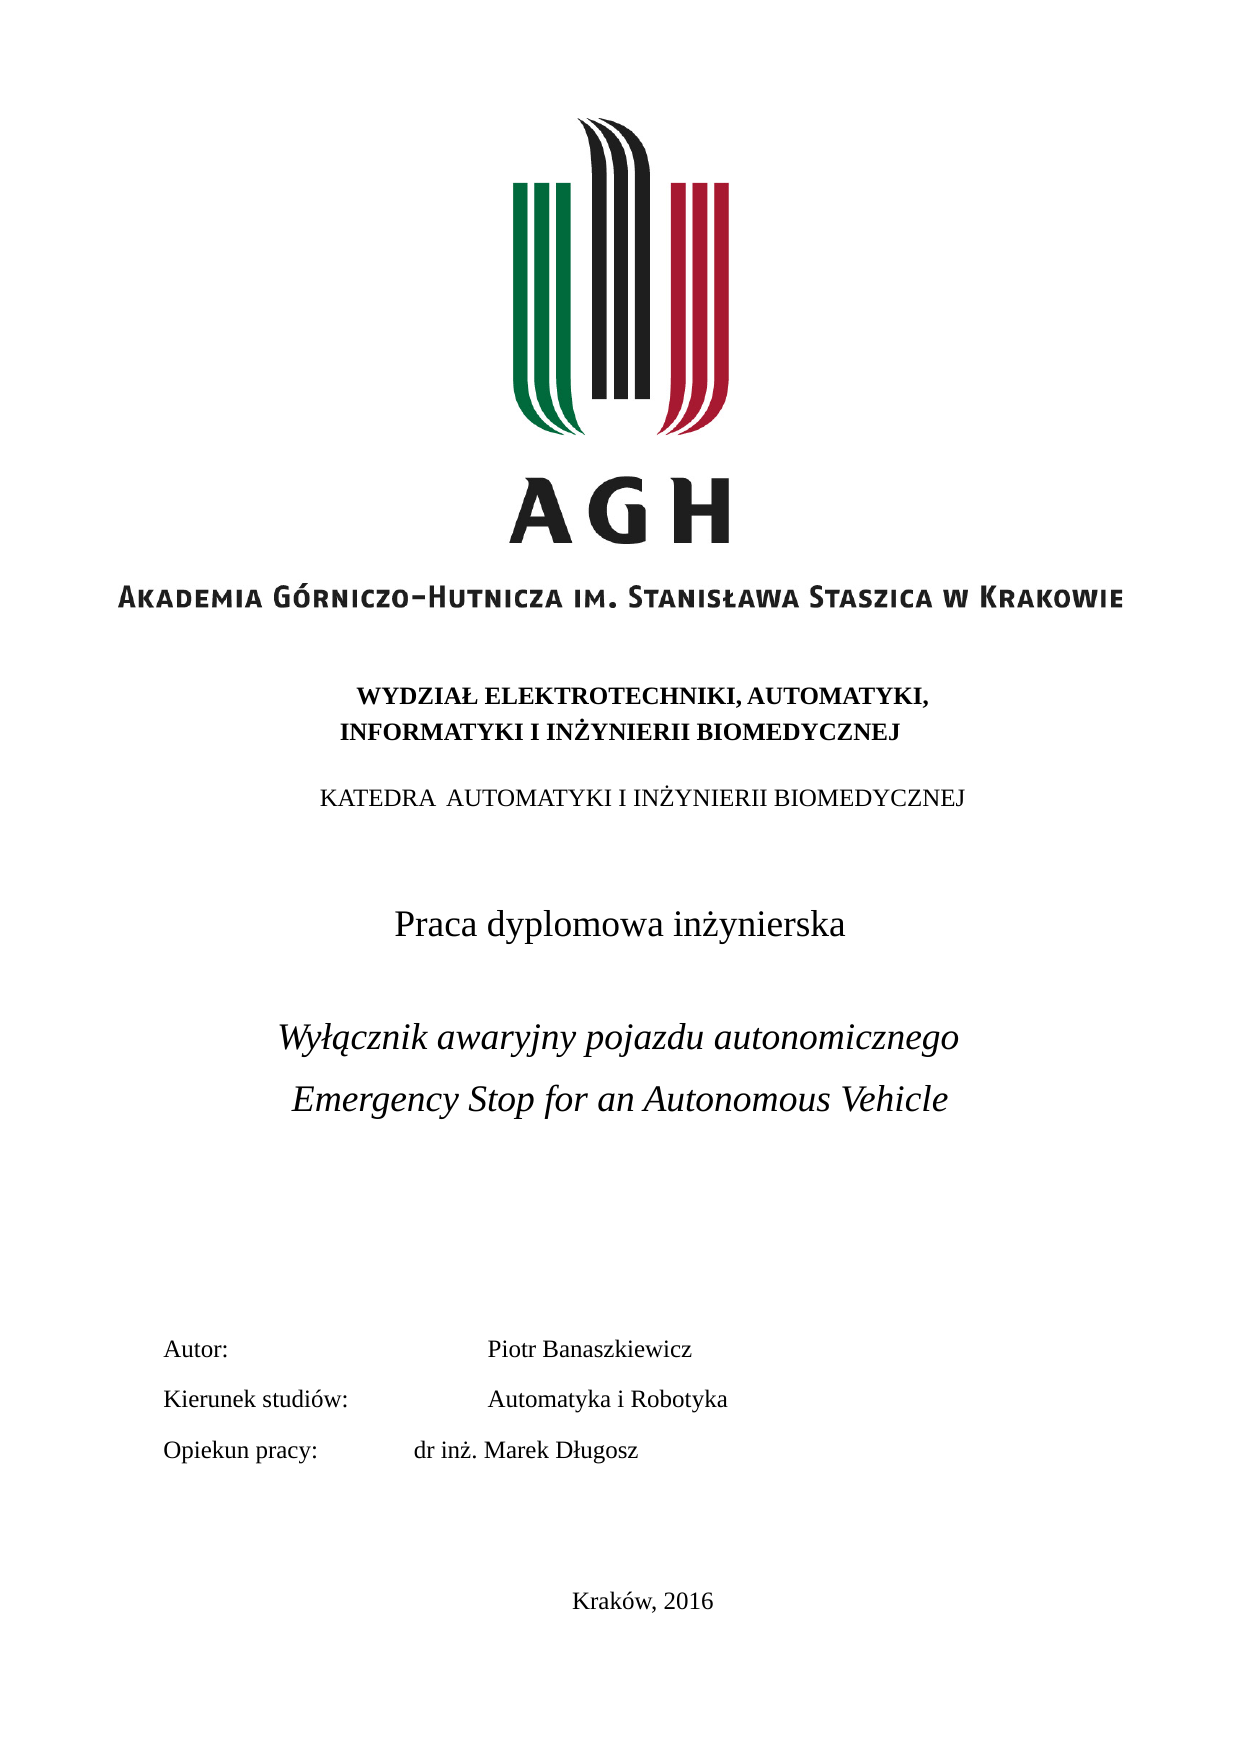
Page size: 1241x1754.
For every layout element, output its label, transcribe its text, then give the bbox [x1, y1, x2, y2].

text Opiekun pracy: dr inż. Marek Długosz [118, 1435, 1122, 1464]
text Katedra Automatyki i Inżynierii Biomedycznej [118, 783, 1122, 812]
subtitle Wyłącznik awaryjny pojazdu autonomicznego [118, 1014, 1122, 1057]
picture [118, 118, 1123, 608]
text Kierunek studiów: Automatyka i Robotyka [118, 1384, 1122, 1413]
subtitle Praca dyplomowa inżynierska [118, 902, 1122, 945]
text Wydział Elektrotechniki, Automatyki, Informatyki i Inżynierii Biomedycznej [118, 681, 1122, 746]
subtitle Emergency Stop for an Autonomous Vehicle [118, 1076, 1122, 1119]
text Kraków, 2016 [118, 1586, 1122, 1615]
text Autor: Piotr Banaszkiewicz [118, 1334, 1122, 1363]
